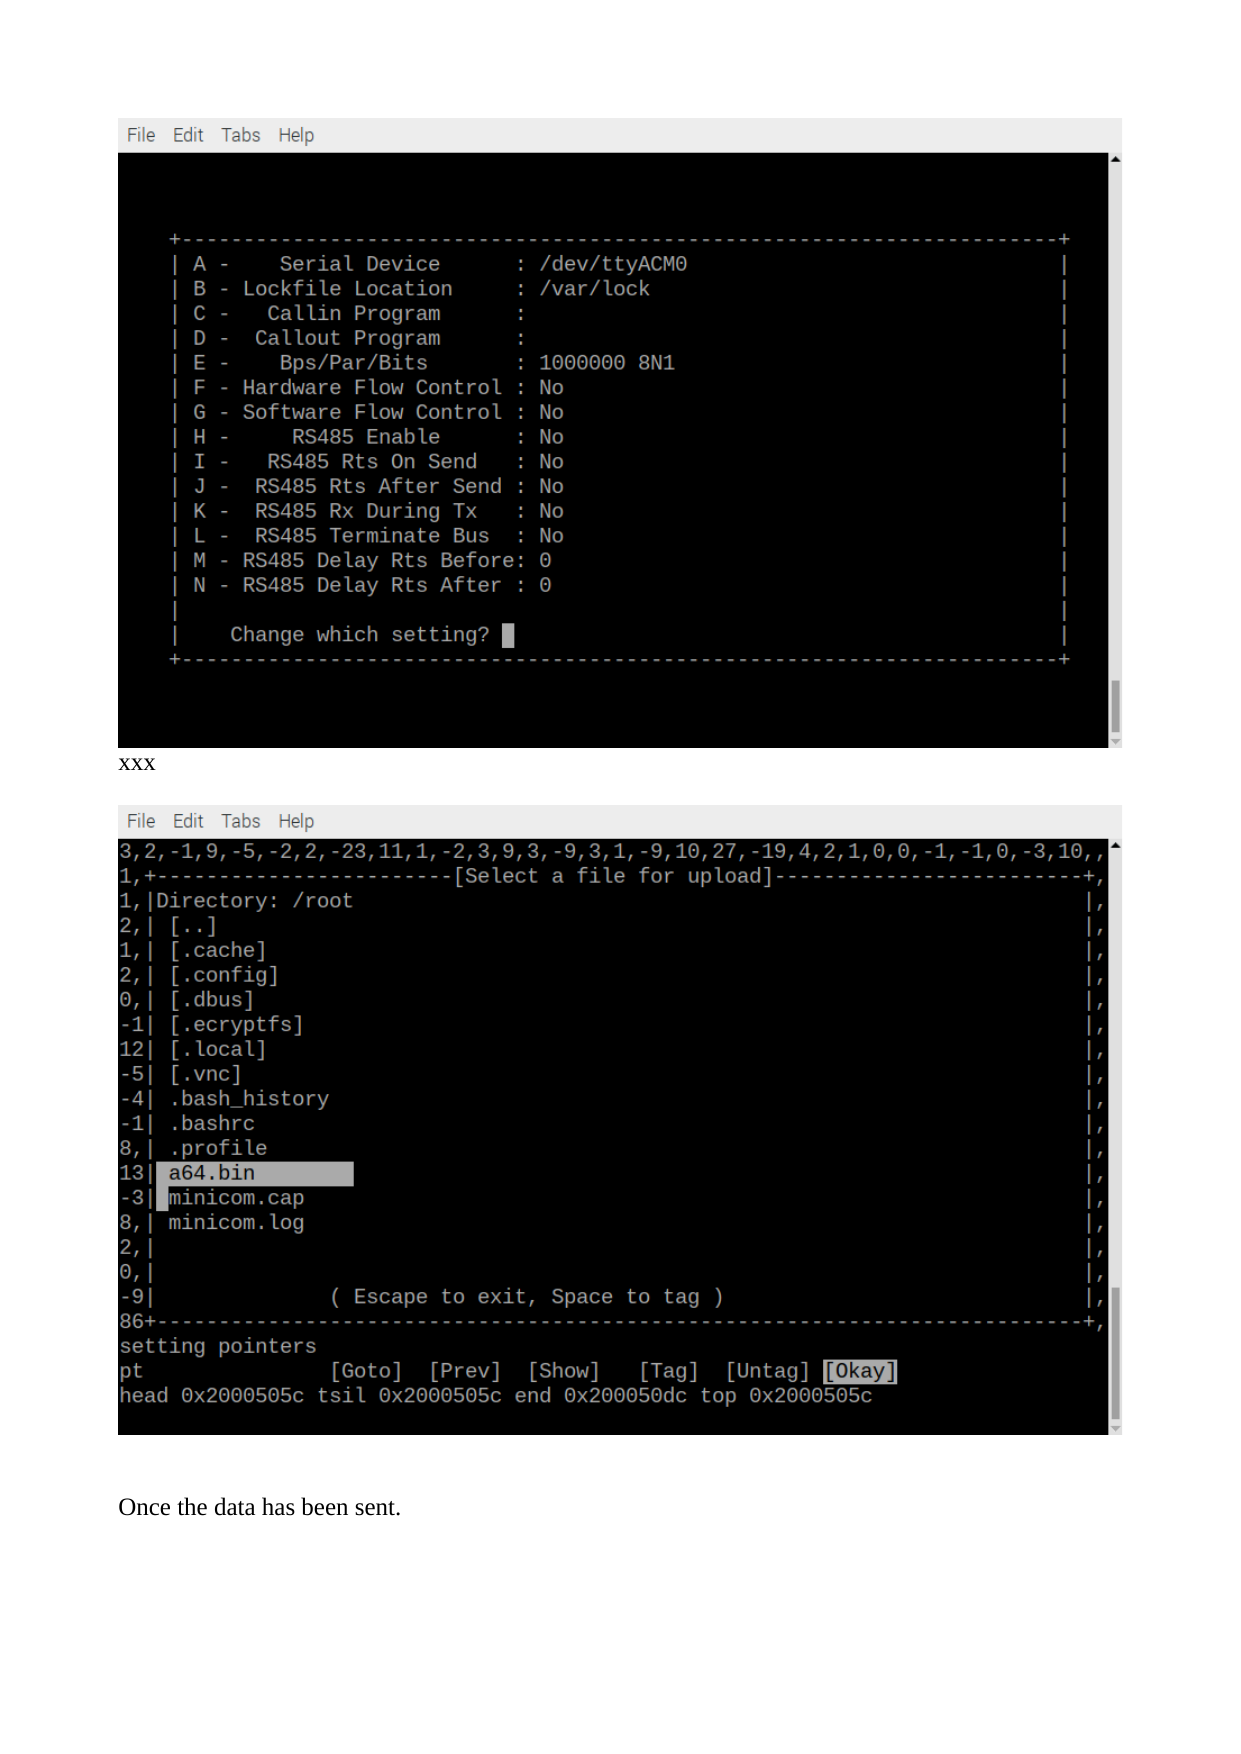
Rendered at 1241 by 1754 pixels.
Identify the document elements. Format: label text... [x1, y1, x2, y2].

picture [118, 805, 1123, 1435]
text Once the data has been sent. [118, 1492, 1122, 1520]
picture [118, 118, 1123, 748]
text xxx [118, 748, 1122, 776]
